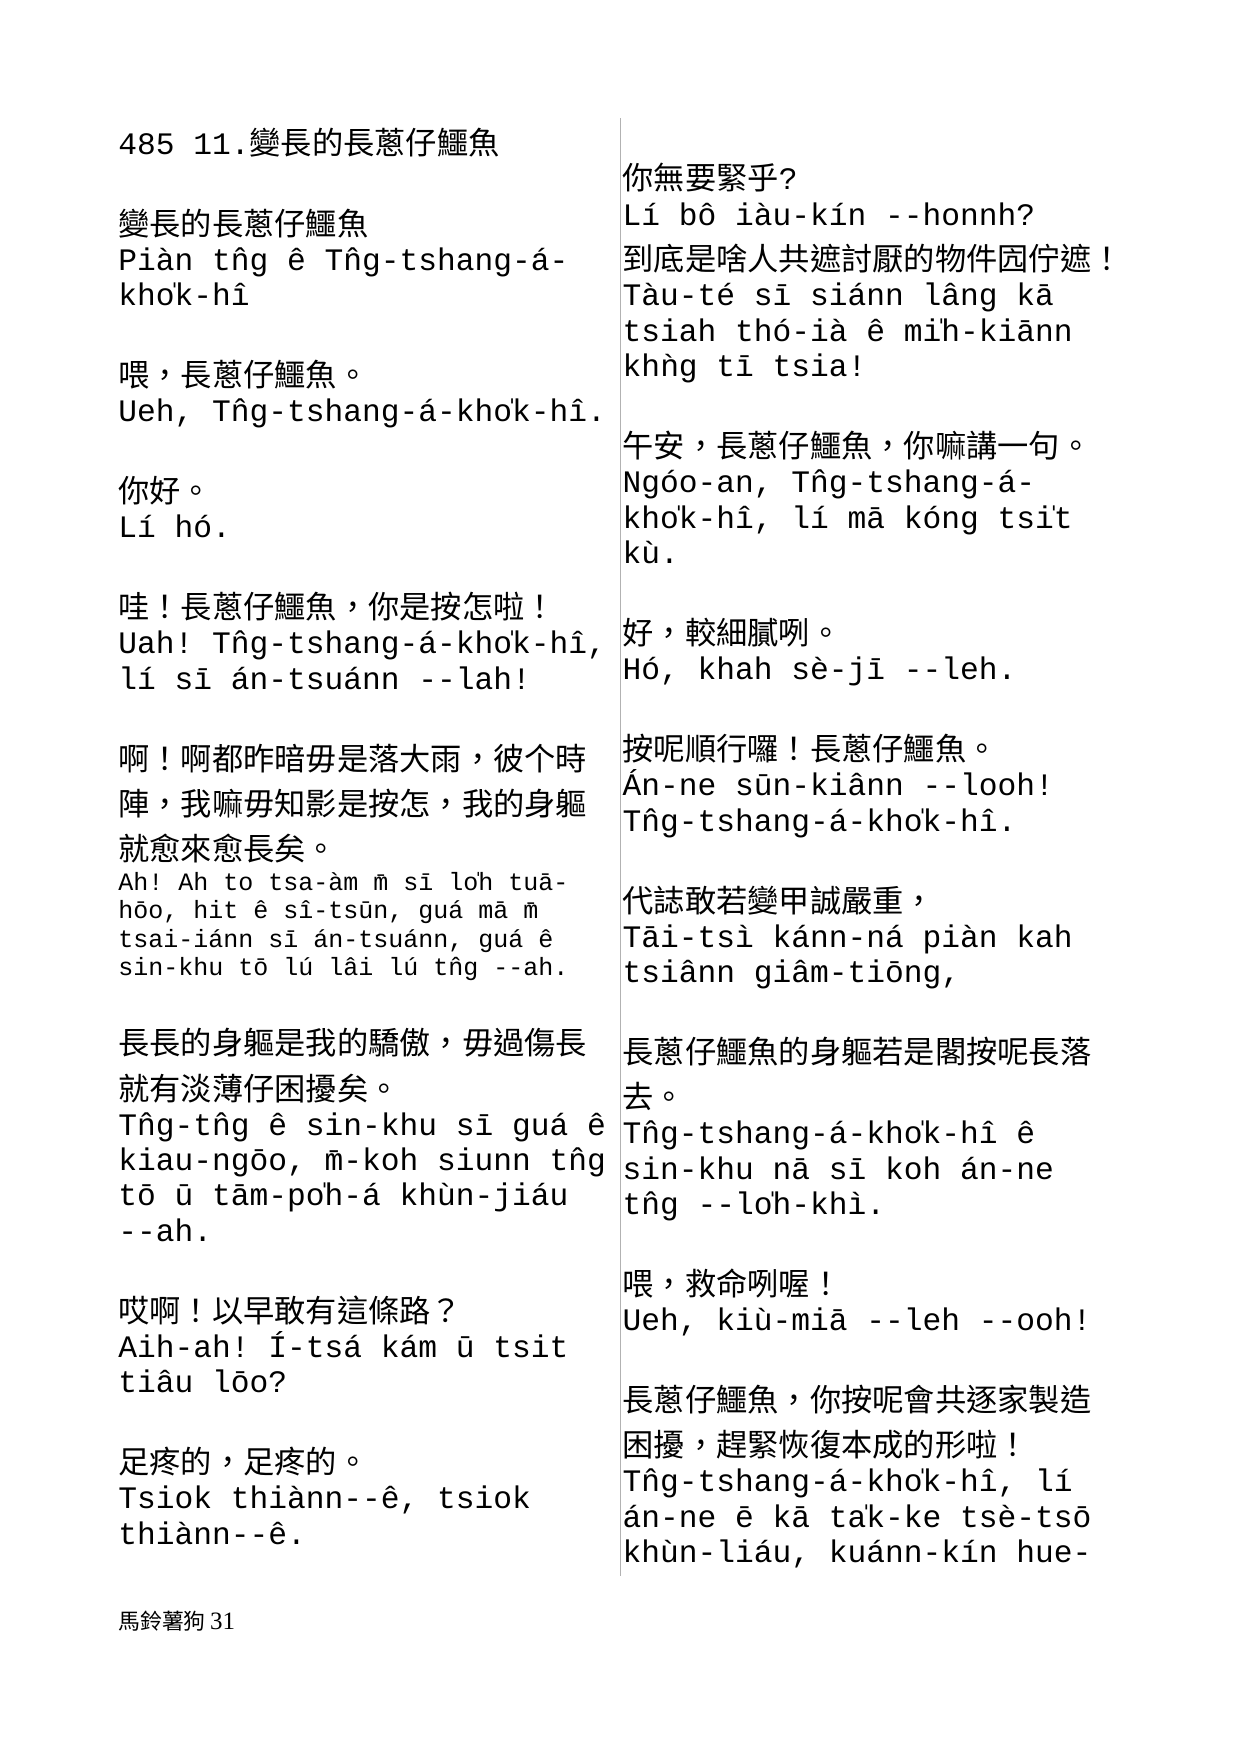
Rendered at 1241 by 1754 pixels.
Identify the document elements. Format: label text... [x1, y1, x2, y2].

text 足疼的，足疼的。 [118, 1437, 618, 1483]
text Lí hó. [118, 512, 618, 547]
text 代誌敢若變甲誠嚴重， [622, 876, 1122, 921]
text 長長的身軀是我的驕傲，毋過傷長就有淡薄仔困擾矣。 [118, 1018, 618, 1109]
text 長蔥仔鱷魚，你按呢會共逐家製造困擾，趕緊恢復本成的形啦！ [622, 1375, 1122, 1466]
text Ueh, kiù-miā --leh --ooh! [622, 1304, 1122, 1340]
text Piàn tn̂g ê Tn̂g-tshang-á-kho̍k-hî [118, 244, 618, 315]
text 長蔥仔鱷魚的身軀若是閣按呢長落去。 [622, 1027, 1122, 1118]
text 到底是啥人共遮討厭的物件囥佇遮！ [622, 234, 1122, 280]
text Ah! Ah to tsa-àm m̄ sī lo̍h tuā-hōo, hit ê sî-tsūn, guá mā m̄ tsai-iánn sī án-tsuánn, guá ê sin-khu tō lú lâi lú tn̂g --ah. [118, 870, 618, 983]
text 啊！啊都昨暗毋是落大雨，彼个時陣，我嘛毋知影是按怎，我的身軀就愈來愈長矣。 [118, 734, 618, 870]
text Tn̂g-tn̂g ê sin-khu sī guá ê kiau-ngōo, m̄-koh siunn tn̂g tō ū tām-po̍h-á khùn-jiáu --ah. [118, 1109, 618, 1251]
text Án-ne sūn-kiânn --looh! Tn̂g-tshang-á-kho̍k-hî. [622, 769, 1122, 840]
text 變長的長蔥仔鱷魚 [118, 199, 618, 244]
text 你無要緊乎? [622, 153, 1122, 199]
text Tn̂g-tshang-á-kho̍k-hî ê sin-khu nā sī koh án-ne tn̂g --lo̍h-khì. [622, 1118, 1122, 1224]
text Aih-ah! Í-tsá kám ū tsit tiâu lōo? [118, 1331, 618, 1402]
text 485 11.變長的長蔥仔鱷魚 [118, 118, 618, 164]
text Tsiok thiànn--ê, tsiok thiànn--ê. [118, 1483, 618, 1553]
text Ngóo-an, Tn̂g-tshang-á-kho̍k-hî, lí mā kóng tsi̍t kù. [622, 467, 1122, 573]
text Tn̂g-tshang-á-kho̍k-hî, lí án-ne ē kā ta̍k-ke tsè-tsō khùn-liáu, kuánn-kín hue- [622, 1466, 1122, 1572]
text 好，較細膩咧。 [622, 608, 1122, 653]
text Uah! Tn̂g-tshang-á-kho̍k-hî, lí sī án-tsuánn --lah! [118, 628, 618, 699]
text 喂，救命咧喔！ [622, 1259, 1122, 1304]
text 午安，長蔥仔鱷魚，你嘛講一句。 [622, 421, 1122, 467]
text 哇！長蔥仔鱷魚，你是按怎啦！ [118, 583, 618, 628]
text Hó, khah sè-jī --leh. [622, 653, 1122, 689]
text Tāi-tsì kánn-ná piàn kah tsiânn giâm-tiōng, [622, 921, 1122, 992]
text 按呢順行囉！長蔥仔鱷魚。 [622, 724, 1122, 769]
text Ueh, Tn̂g-tshang-á-kho̍k-hî. [118, 396, 618, 431]
text 喂，長蔥仔鱷魚。 [118, 351, 618, 396]
text 你好。 [118, 467, 618, 512]
text Lí bô iàu-kín --honnh? [622, 199, 1122, 234]
text Tàu-té sī siánn lâng kā tsiah thó-ià ê mi̍h-kiānn khǹg tī tsia! [622, 280, 1122, 386]
text 哎啊！以早敢有這條路？ [118, 1286, 618, 1331]
